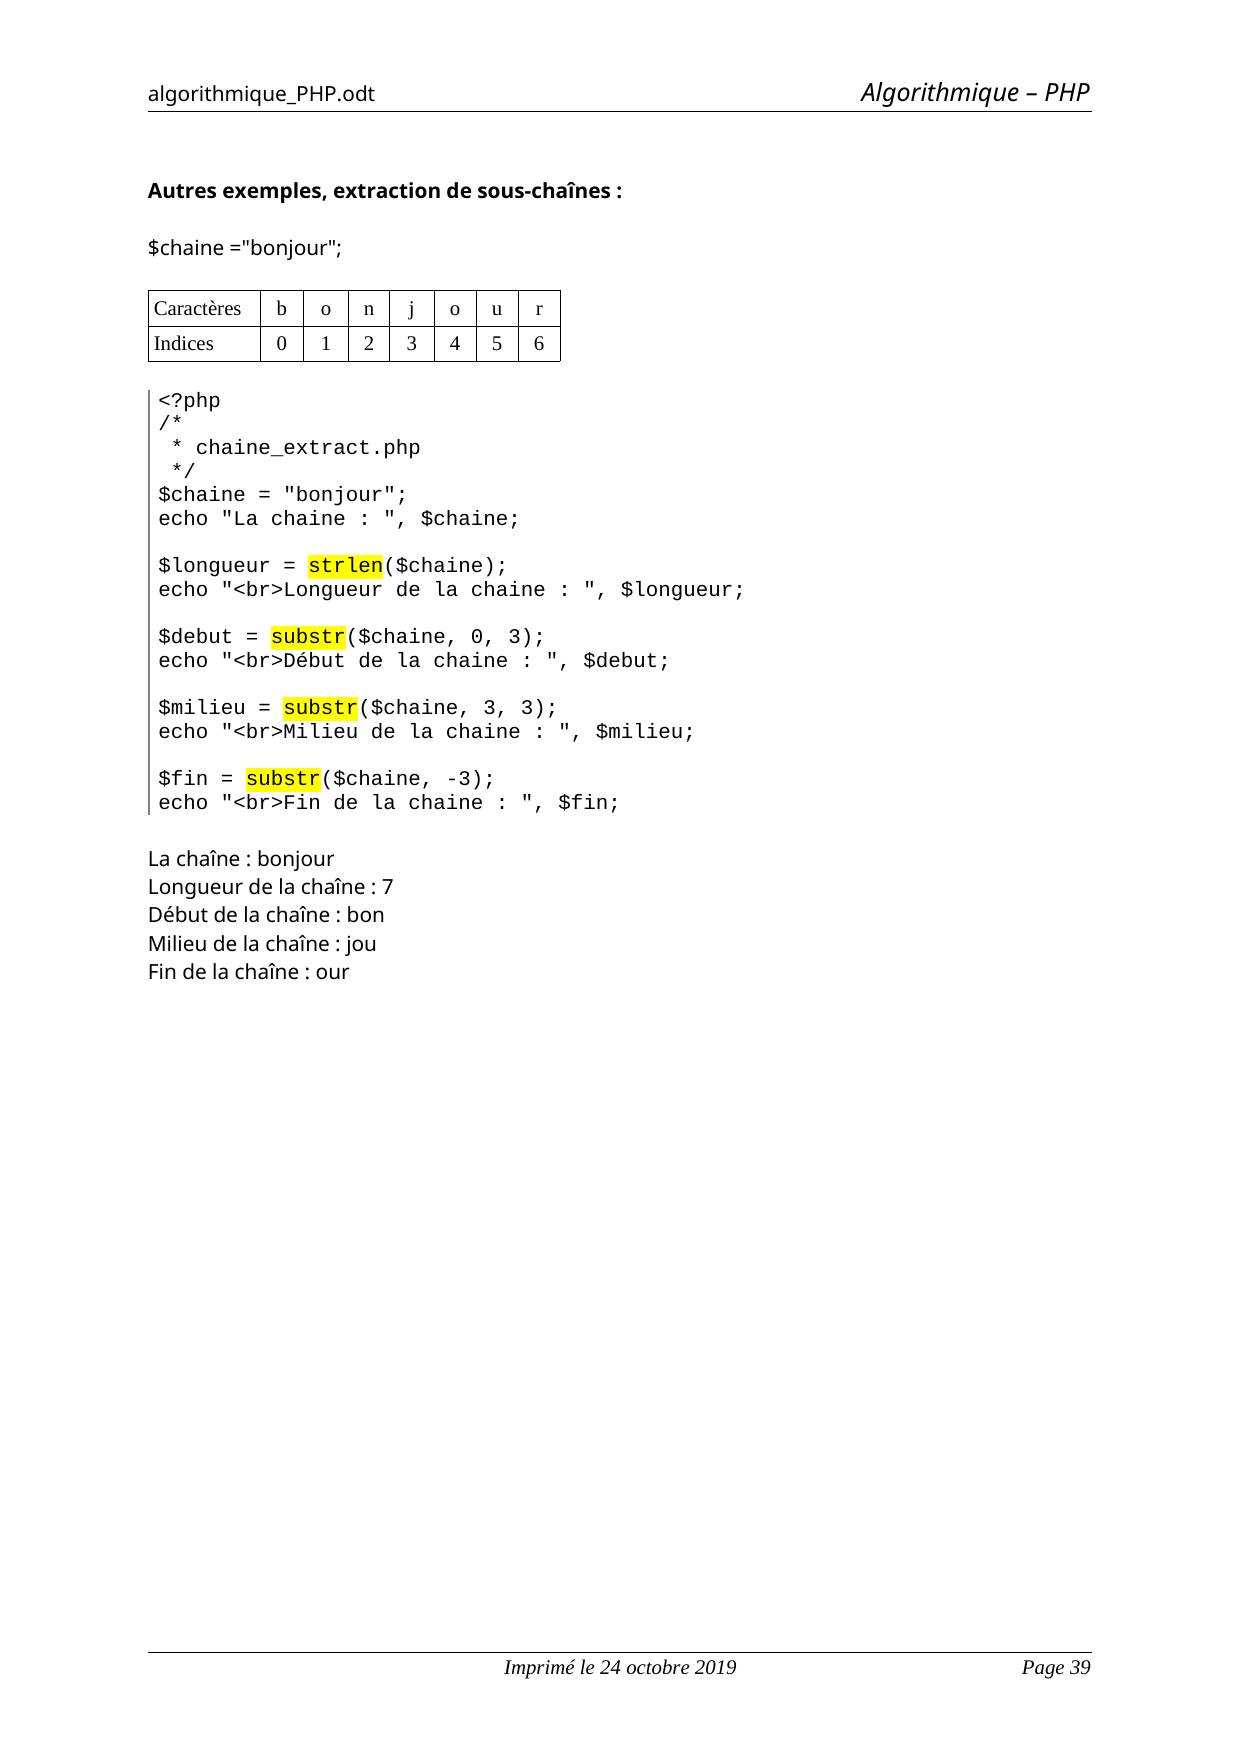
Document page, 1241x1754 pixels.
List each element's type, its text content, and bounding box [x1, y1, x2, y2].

table_header o [435, 291, 476, 326]
text echo "La chaine : ", $chaine; [150, 508, 1092, 532]
text $longueur = strlen($chaine); [150, 555, 1092, 579]
text Autres exemples, extraction de sous-chaînes : [148, 176, 1092, 204]
table_header n [349, 291, 389, 326]
table_header u [477, 291, 518, 326]
text $chaine = "bonjour"; [150, 484, 1092, 508]
table_cell 6 [519, 327, 560, 361]
table_header o [304, 291, 348, 326]
text Longueur de la chaîne : 7 [148, 872, 1092, 901]
table_cell 0 [261, 327, 303, 361]
table_header j [390, 291, 434, 326]
table_cell 5 [477, 327, 518, 361]
table_cell 2 [349, 327, 389, 361]
table_cell 4 [435, 327, 476, 361]
text Début de la chaîne : bon [148, 901, 1092, 929]
table_cell 3 [390, 327, 434, 361]
table_header r [519, 291, 560, 326]
table_header b [261, 291, 303, 326]
text echo "<br>Fin de la chaine : ", $fin; [150, 792, 1092, 815]
table_header Caractères [149, 291, 260, 326]
text * chaine_extract.php [150, 437, 1092, 461]
table_cell 1 [304, 327, 348, 361]
text echo "<br>Milieu de la chaine : ", $milieu; [150, 721, 1092, 744]
text /* [150, 413, 1092, 437]
text Fin de la chaîne : our [148, 957, 1092, 986]
text $fin = substr($chaine, -3); [150, 768, 1092, 792]
text echo "<br>Début de la chaine : ", $debut; [150, 650, 1092, 673]
text $debut = substr($chaine, 0, 3); [150, 626, 1092, 650]
text $milieu = substr($chaine, 3, 3); [150, 697, 1092, 721]
text */ [150, 461, 1092, 484]
table_cell Indices [149, 327, 260, 361]
text $chaine ="bonjour"; [148, 233, 1092, 261]
text Milieu de la chaîne : jou [148, 929, 1092, 957]
text <?php [150, 390, 1092, 413]
text echo "<br>Longueur de la chaine : ", $longueur; [150, 579, 1092, 602]
text La chaîne : bonjour [148, 844, 1092, 872]
